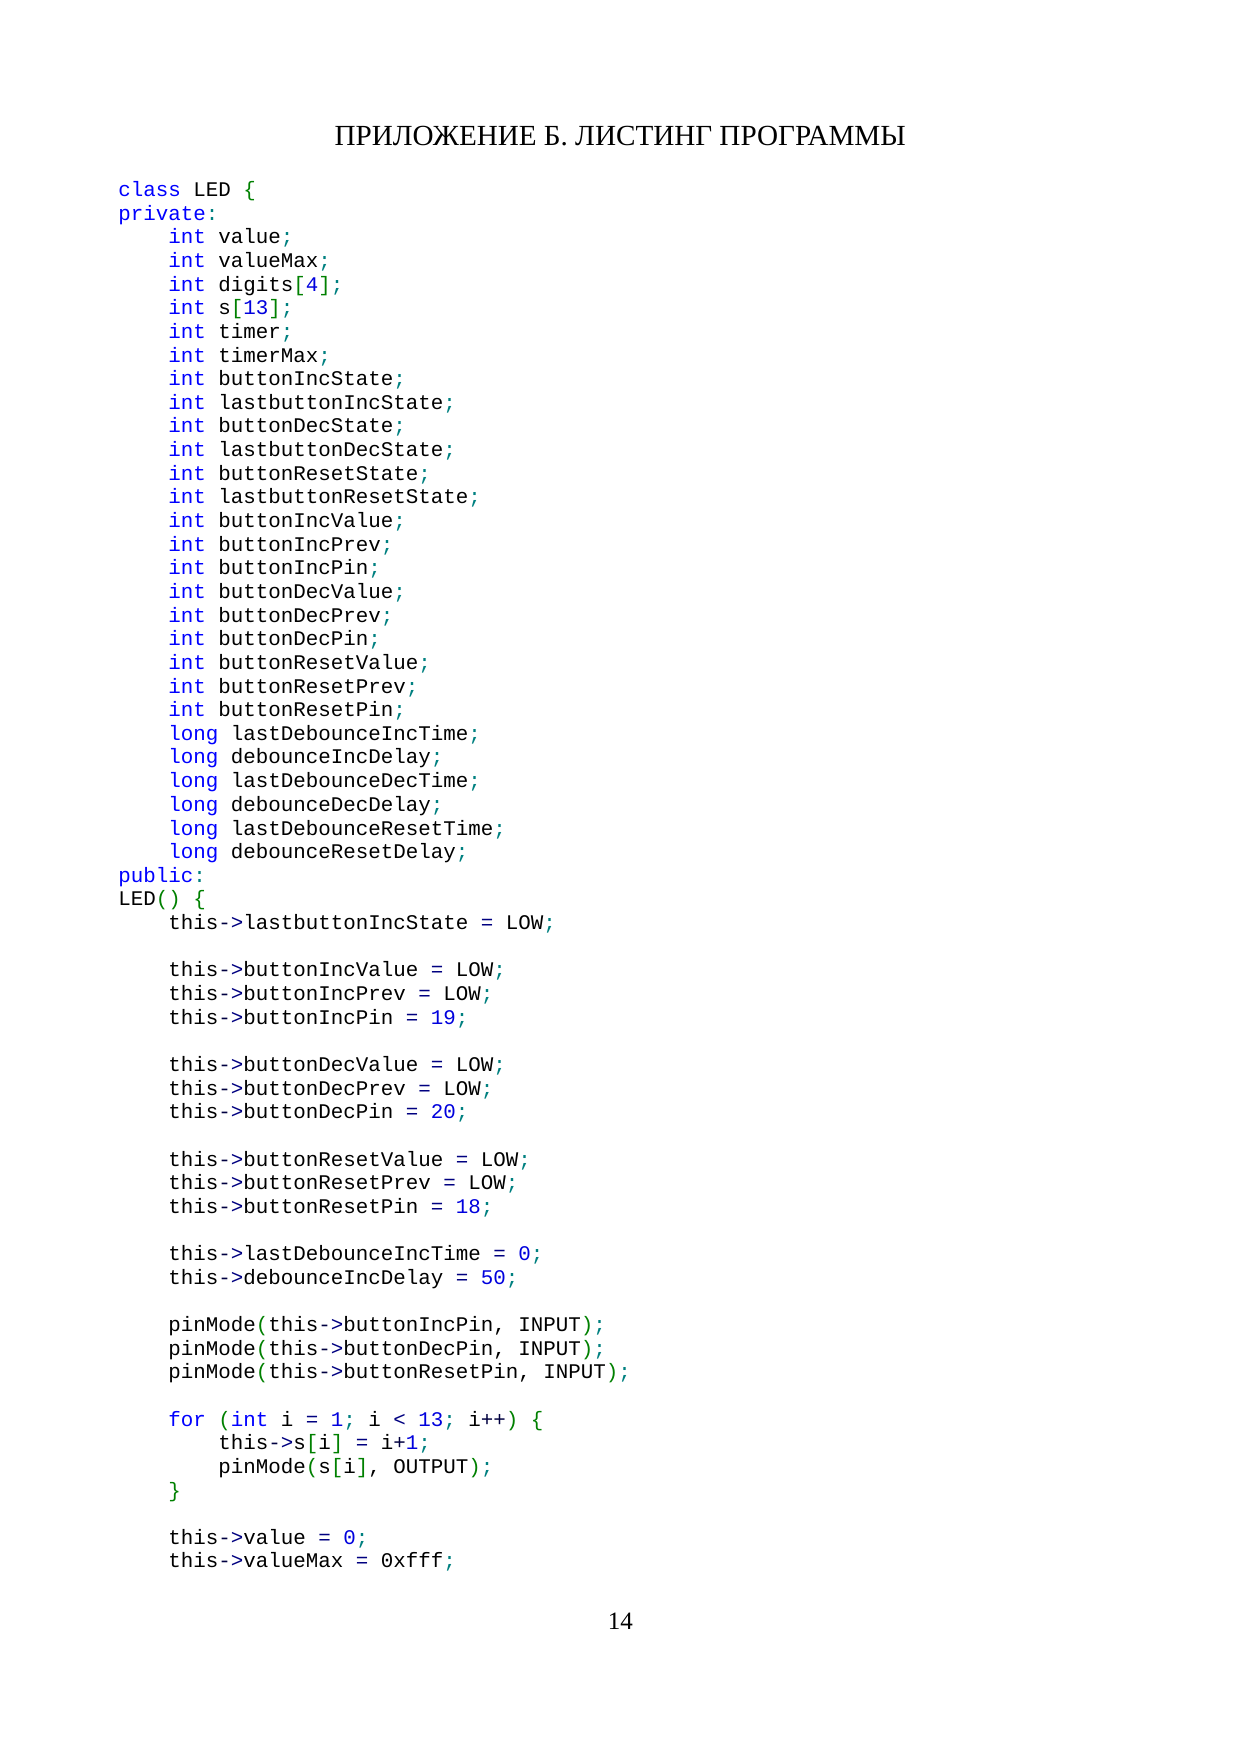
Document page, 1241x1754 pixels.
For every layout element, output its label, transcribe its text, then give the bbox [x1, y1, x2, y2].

text int lastbuttonDecState; [118, 439, 1122, 463]
text pinMode(this->buttonResetPin, INPUT); [118, 1361, 1122, 1385]
text this->debounceIncDelay = 50; [118, 1267, 1122, 1290]
text this->buttonDecPrev = LOW; [118, 1078, 1122, 1101]
text int buttonDecState; [118, 416, 1122, 439]
text int lastbuttonIncState; [118, 392, 1122, 416]
text int digits[4]; [118, 274, 1122, 297]
text this->buttonResetPrev = LOW; [118, 1172, 1122, 1196]
text } [118, 1479, 1122, 1503]
text int timerMax; [118, 344, 1122, 368]
text long debounceResetDelay; [118, 841, 1122, 865]
text long debounceIncDelay; [118, 747, 1122, 770]
text int lastbuttonResetState; [118, 486, 1122, 510]
text int buttonResetPrev; [118, 676, 1122, 699]
text int buttonDecValue; [118, 581, 1122, 605]
text long lastDebounceDecTime; [118, 770, 1122, 794]
text this->buttonResetPin = 18; [118, 1196, 1122, 1219]
text this->buttonDecPin = 20; [118, 1101, 1122, 1125]
text long lastDebounceIncTime; [118, 723, 1122, 747]
text this->s[i] = i+1; [118, 1432, 1122, 1456]
text long lastDebounceResetTime; [118, 817, 1122, 841]
text int buttonResetPin; [118, 699, 1122, 723]
text public: [118, 865, 1122, 888]
text class LED { [118, 179, 1122, 203]
text LED() { [118, 888, 1122, 912]
text this->buttonDecValue = LOW; [118, 1054, 1122, 1078]
text this->lastDebounceIncTime = 0; [118, 1243, 1122, 1267]
text int s[13]; [118, 297, 1122, 321]
text private: [118, 203, 1122, 226]
subtitle ПРИЛОЖЕНИЕ Б. ЛИСТИНГ ПРОГРАММЫ [118, 118, 1122, 152]
text pinMode(this->buttonIncPin, INPUT); [118, 1314, 1122, 1338]
text int buttonIncState; [118, 368, 1122, 392]
text long debounceDecDelay; [118, 794, 1122, 817]
text int buttonIncValue; [118, 510, 1122, 534]
text this->lastbuttonIncState = LOW; [118, 912, 1122, 936]
text this->value = 0; [118, 1527, 1122, 1551]
text for (int i = 1; i < 13; i++) { [118, 1409, 1122, 1432]
text int value; [118, 226, 1122, 250]
text int valueMax; [118, 250, 1122, 274]
text this->buttonIncValue = LOW; [118, 959, 1122, 983]
text int buttonDecPrev; [118, 605, 1122, 628]
text this->valueMax = 0xfff; [118, 1551, 1122, 1574]
text pinMode(this->buttonDecPin, INPUT); [118, 1338, 1122, 1361]
text int buttonIncPrev; [118, 534, 1122, 557]
text int buttonResetValue; [118, 652, 1122, 676]
text int buttonIncPin; [118, 557, 1122, 581]
text int buttonResetState; [118, 463, 1122, 486]
text int buttonDecPin; [118, 628, 1122, 652]
text pinMode(s[i], OUTPUT); [118, 1456, 1122, 1479]
text int timer; [118, 321, 1122, 344]
text this->buttonIncPrev = LOW; [118, 983, 1122, 1007]
text this->buttonResetValue = LOW; [118, 1148, 1122, 1172]
text this->buttonIncPin = 19; [118, 1007, 1122, 1030]
